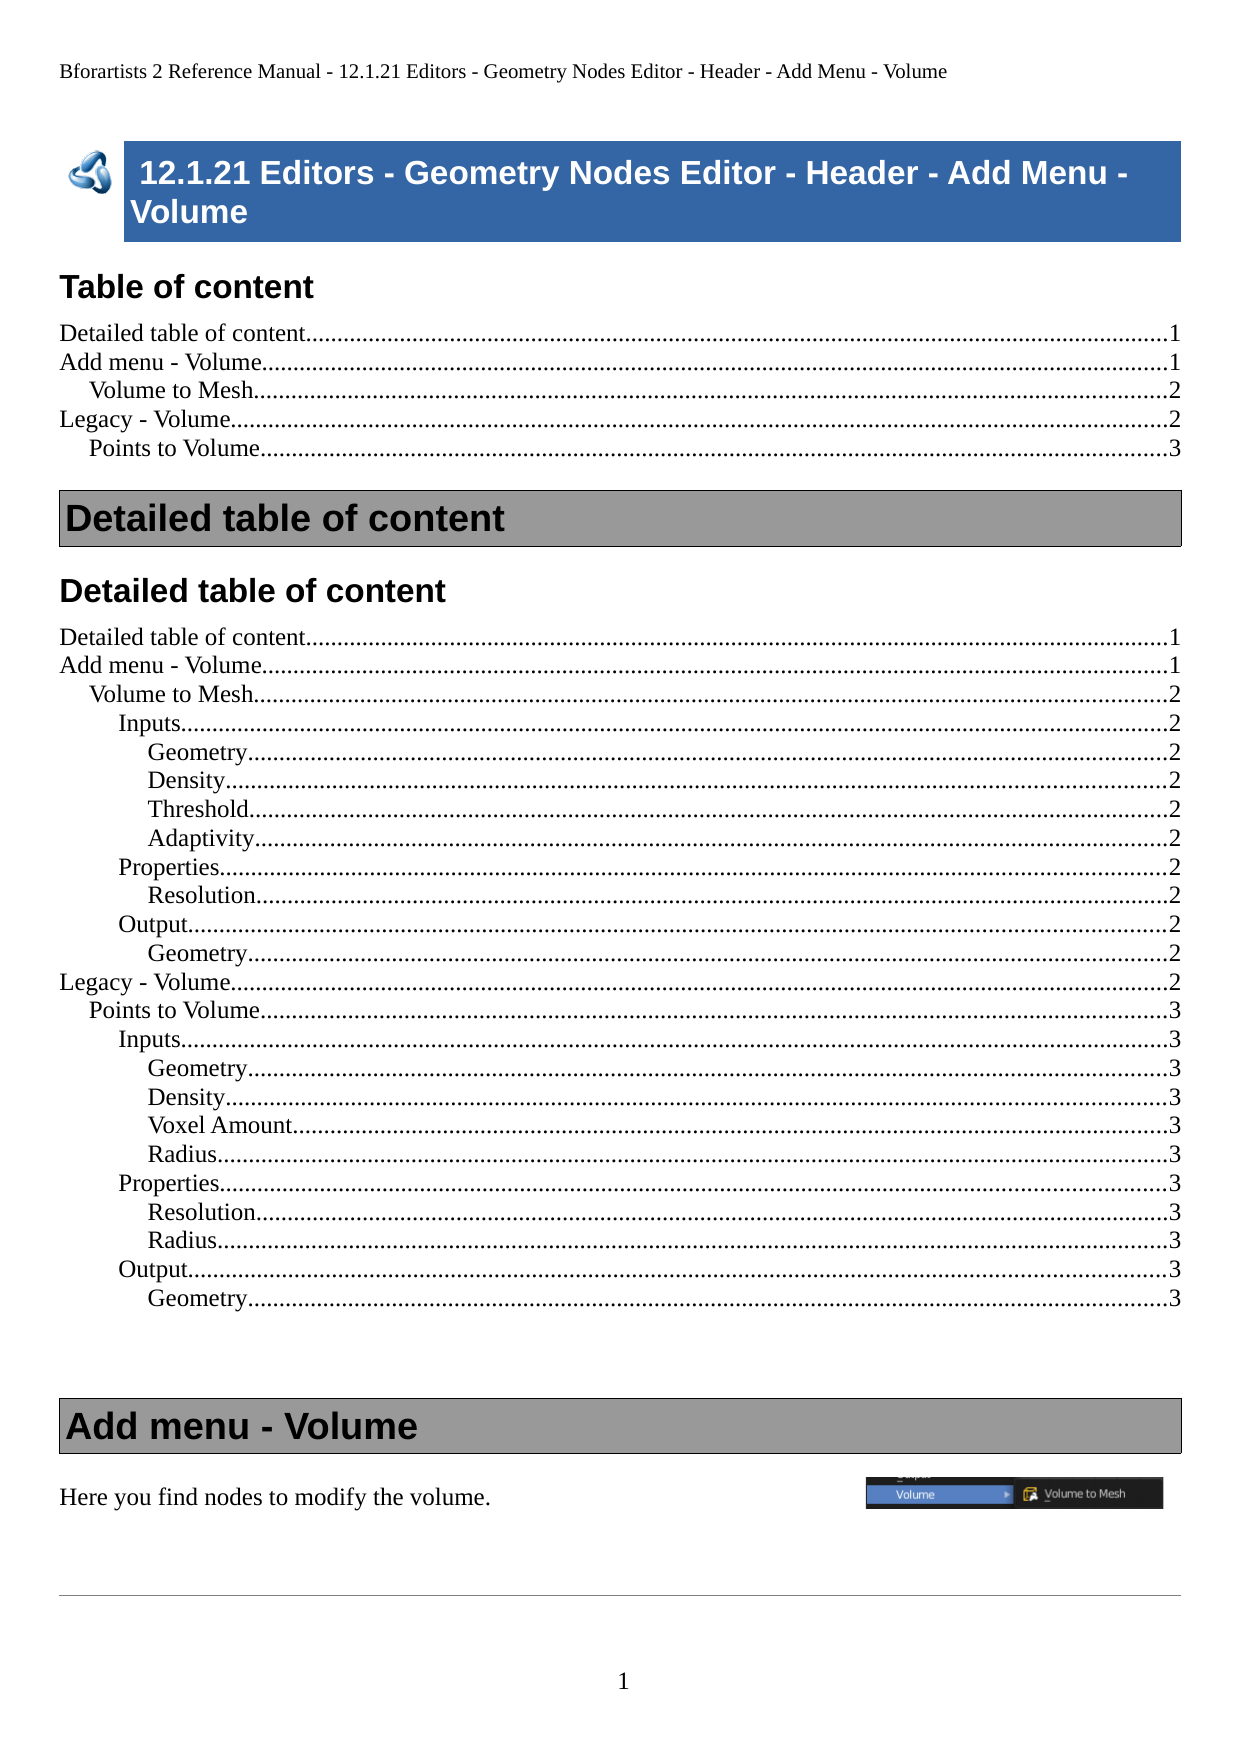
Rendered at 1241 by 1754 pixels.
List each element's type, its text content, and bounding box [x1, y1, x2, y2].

table_header 12.1.21 Editors - Geometry Nodes Editor - Header - Add Menu - Volume [124, 141, 1181, 242]
text Add menu - Volume 1 [59, 347, 1181, 375]
text Density 2 [147, 765, 1181, 794]
subtitle Table of content [59, 267, 1181, 305]
text Voxel Amount 3 [147, 1110, 1181, 1139]
text Radius 3 [147, 1225, 1181, 1254]
text Radius 3 [147, 1139, 1181, 1168]
text Add menu - Volume 1 [59, 650, 1181, 679]
text Inputs 2 [118, 708, 1181, 737]
text Legacy - Volume 2 [59, 967, 1181, 995]
text Points to Volume 3 [88, 995, 1181, 1024]
table_header Add menu - Volume [60, 1399, 1181, 1453]
text Inputs 3 [118, 1024, 1181, 1053]
text Resolution 3 [147, 1197, 1181, 1225]
text Adaptivity 2 [147, 823, 1181, 852]
text Volume to Mesh 2 [88, 679, 1181, 708]
text Geometry 3 [147, 1283, 1181, 1312]
table_header [59, 141, 124, 242]
text Resolution 2 [147, 880, 1181, 909]
text Points to Volume 3 [88, 433, 1181, 462]
text Output 2 [118, 909, 1181, 938]
text Here you find nodes to modify the volume. [59, 1482, 1181, 1511]
text Detailed table of content 1 [59, 318, 1181, 347]
text Threshold 2 [147, 794, 1181, 823]
text Geometry 2 [147, 737, 1181, 765]
picture [65, 147, 114, 197]
text Geometry 3 [147, 1053, 1181, 1082]
text Output 3 [118, 1254, 1181, 1283]
picture [865, 1477, 1164, 1509]
text Legacy - Volume 2 [59, 404, 1181, 433]
table_header Detailed table of content [60, 491, 1181, 546]
text Geometry 2 [147, 938, 1181, 967]
text Properties 2 [118, 852, 1181, 880]
text Density 3 [147, 1082, 1181, 1110]
subtitle Detailed table of content [59, 571, 1181, 609]
text Volume to Mesh 2 [88, 375, 1181, 404]
text Detailed table of content 1 [59, 622, 1181, 650]
text Properties 3 [118, 1168, 1181, 1197]
